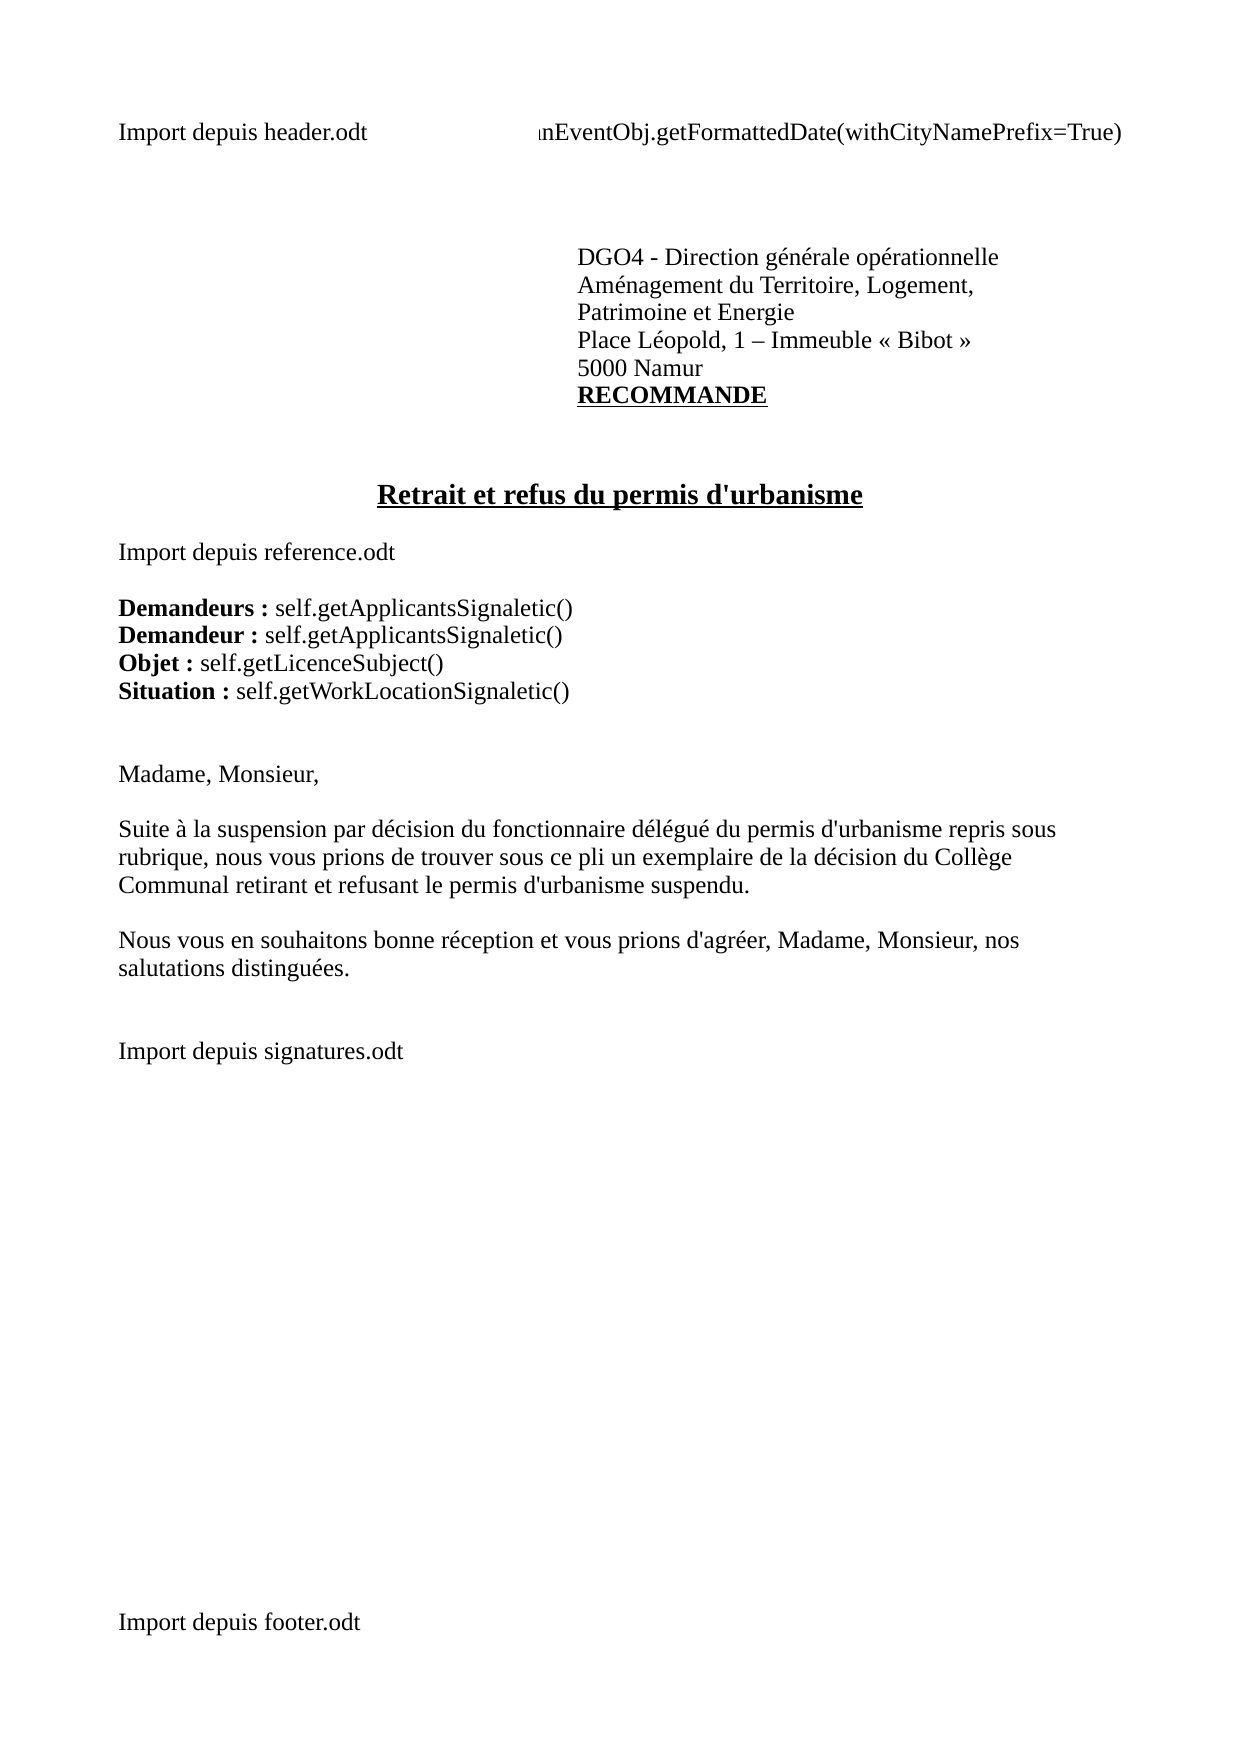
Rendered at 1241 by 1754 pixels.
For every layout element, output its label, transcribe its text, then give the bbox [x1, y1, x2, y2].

text 5000 Namur [577, 354, 1028, 382]
text Import depuis reference.odt [118, 538, 1122, 566]
text Suite à la suspension par décision du fonctionnaire délégué du permis d'urbanisme repris sous rubrique, nous vous prions de trouver sous ce pli un exemplaire de la décision du Collège Communal retirant et refusant le permis d'urbanisme suspendu. [118, 815, 1122, 898]
text Nous vous en souhaitons bonne réception et vous prions d'agréer, Madame, Monsieur, nos salutations distinguées. [118, 926, 1122, 982]
text Aménagement du Territoire, Logement, Patrimoine et Energie [577, 271, 1028, 326]
title RECOMMANDE [577, 382, 1028, 409]
text Place Léopold, 1 – Immeuble « Bibot » [577, 326, 1028, 354]
text urbanEventObj.getFormattedDate(withCityNamePrefix=True) [118, 118, 1122, 427]
text Demandeur : self.getApplicantsSignaletic() [118, 621, 1122, 649]
title Retrait et refus du permis d'urbanisme [118, 478, 1122, 511]
text Demandeurs : self.getApplicantsSignaletic() [118, 594, 1122, 621]
text Objet : self.getLicenceSubject() [118, 649, 1122, 677]
text Madame, Monsieur, [118, 760, 1122, 788]
text Import depuis signatures.odt [118, 1037, 1122, 1065]
text Import depuis header.odt [118, 118, 539, 146]
text DGO4 - Direction générale opérationnelle [577, 243, 1028, 271]
text Situation : self.getWorkLocationSignaletic() [118, 677, 1122, 704]
